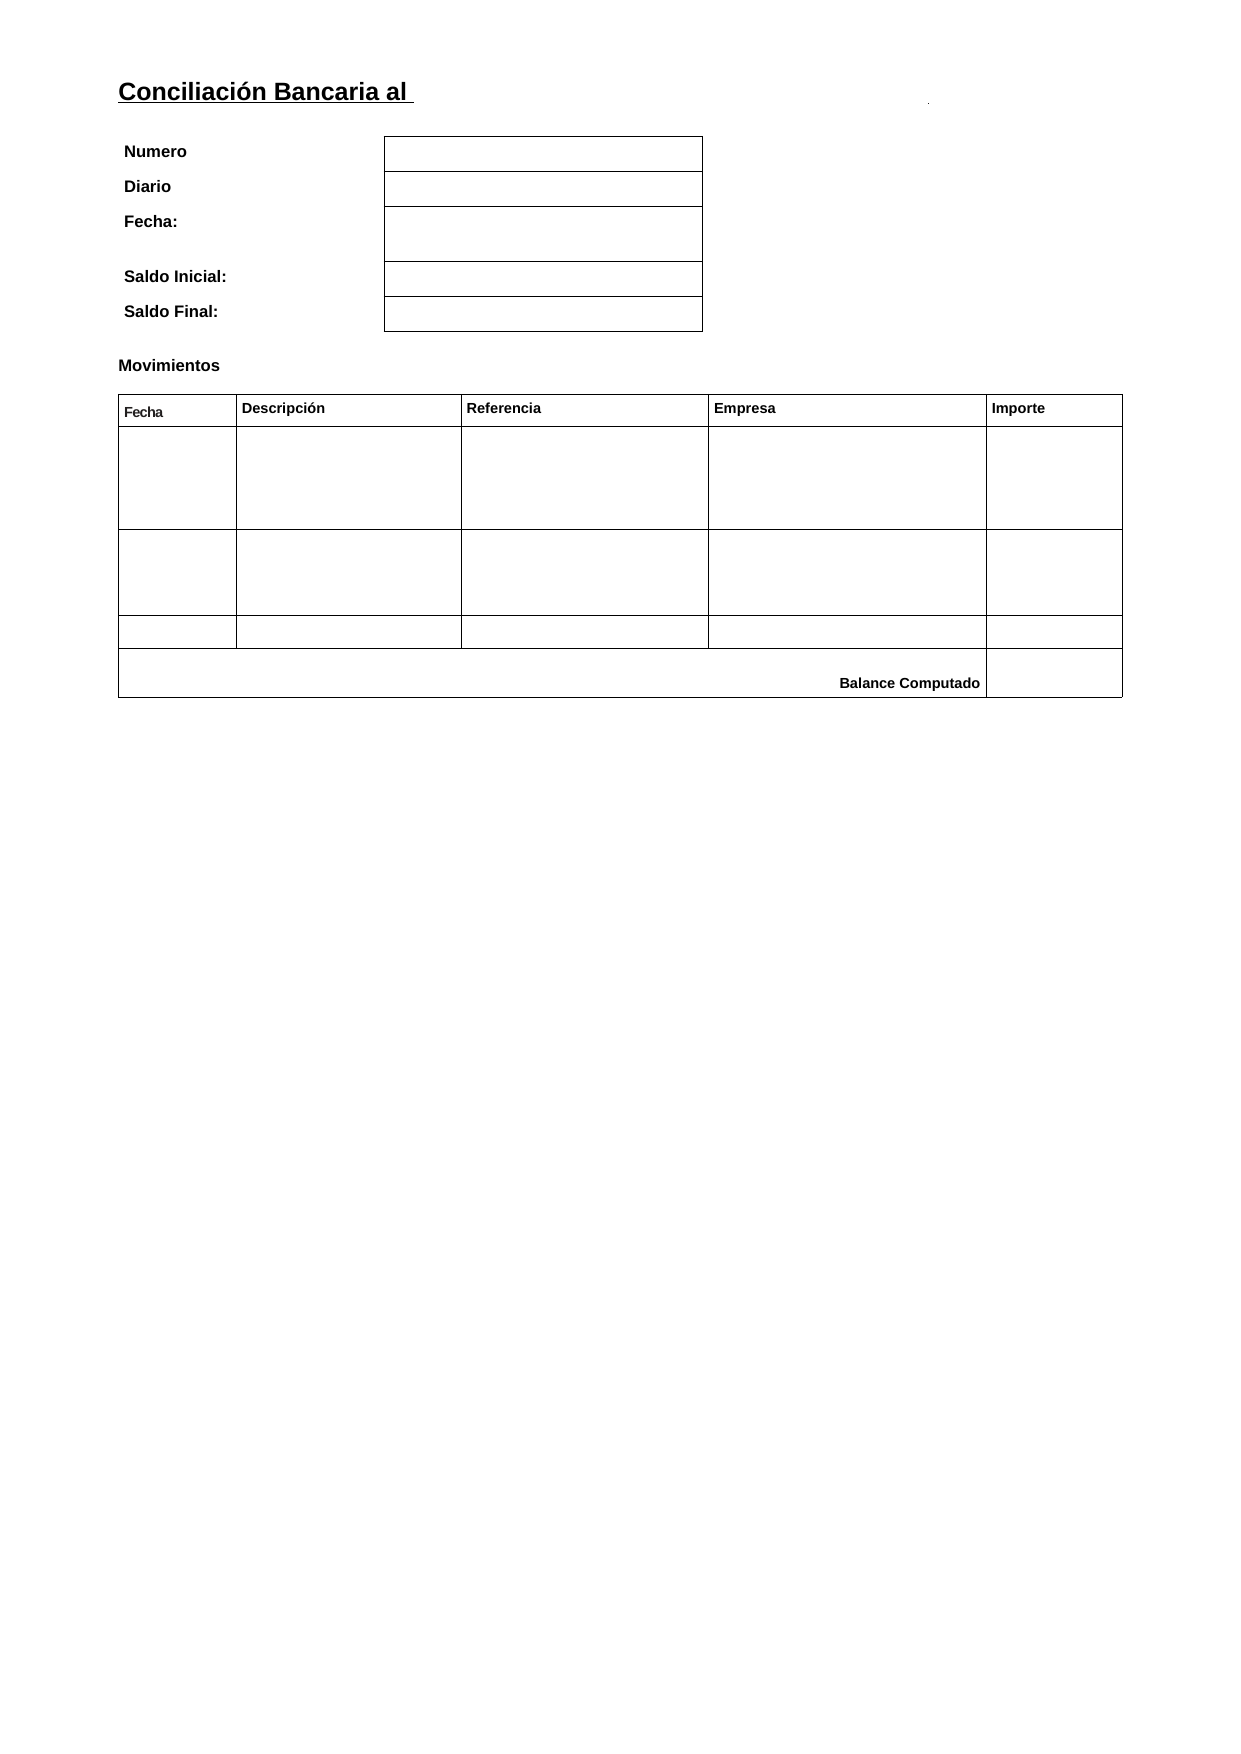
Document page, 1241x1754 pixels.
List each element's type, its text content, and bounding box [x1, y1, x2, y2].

table_cell Saldo Inicial: [118, 261, 384, 296]
table_cell <formatLang(line.amount)> [987, 530, 1122, 615]
table_cell [237, 616, 461, 647]
table_header Descripción [237, 395, 461, 426]
table_cell <formatLang(o.balance_end_real)> [385, 297, 702, 331]
table_cell Saldo Final: [118, 296, 384, 331]
table_cell Diario [118, 171, 384, 206]
table_header Referencia [462, 395, 708, 426]
table_cell [237, 427, 461, 529]
table_cell <for each="line in o.line_ids.sorted(key=lambda line: line.date)"> [119, 427, 236, 529]
table_cell <line.date and formatLang(line.date, date='true')> [119, 530, 236, 615]
table_cell [987, 427, 1122, 529]
table_header Importe [987, 395, 1122, 426]
table_cell </for> [119, 616, 236, 647]
table_cell Fecha: [118, 206, 384, 261]
table_cell [709, 616, 986, 647]
text Conciliación Bancaria al <o.date and formatLang(o.date, date='true')> [118, 77, 1122, 107]
table_header Numero [118, 136, 384, 171]
table_cell [462, 427, 708, 529]
table_cell [462, 616, 708, 647]
table_header Empresa [709, 395, 986, 426]
table_cell <formatLang(o.balance_end)> [987, 649, 1122, 697]
table_cell <line.partner_id.name> [709, 530, 986, 615]
text Movimientos [118, 355, 1122, 374]
table_header Fecha [119, 395, 236, 426]
table_cell [987, 616, 1122, 647]
table_cell <line.ref> [462, 530, 708, 615]
table_cell <line.name> [237, 530, 461, 615]
table_cell [709, 427, 986, 529]
table_cell <o.date and formatLang(o.date, date='true')> [385, 207, 702, 261]
table_header <o.name> [385, 137, 702, 171]
table_cell <formatLang(o.balance_start)> [385, 262, 702, 296]
table_cell Balance Computado [119, 649, 986, 697]
table_cell <o.journal_id.name> [385, 172, 702, 206]
